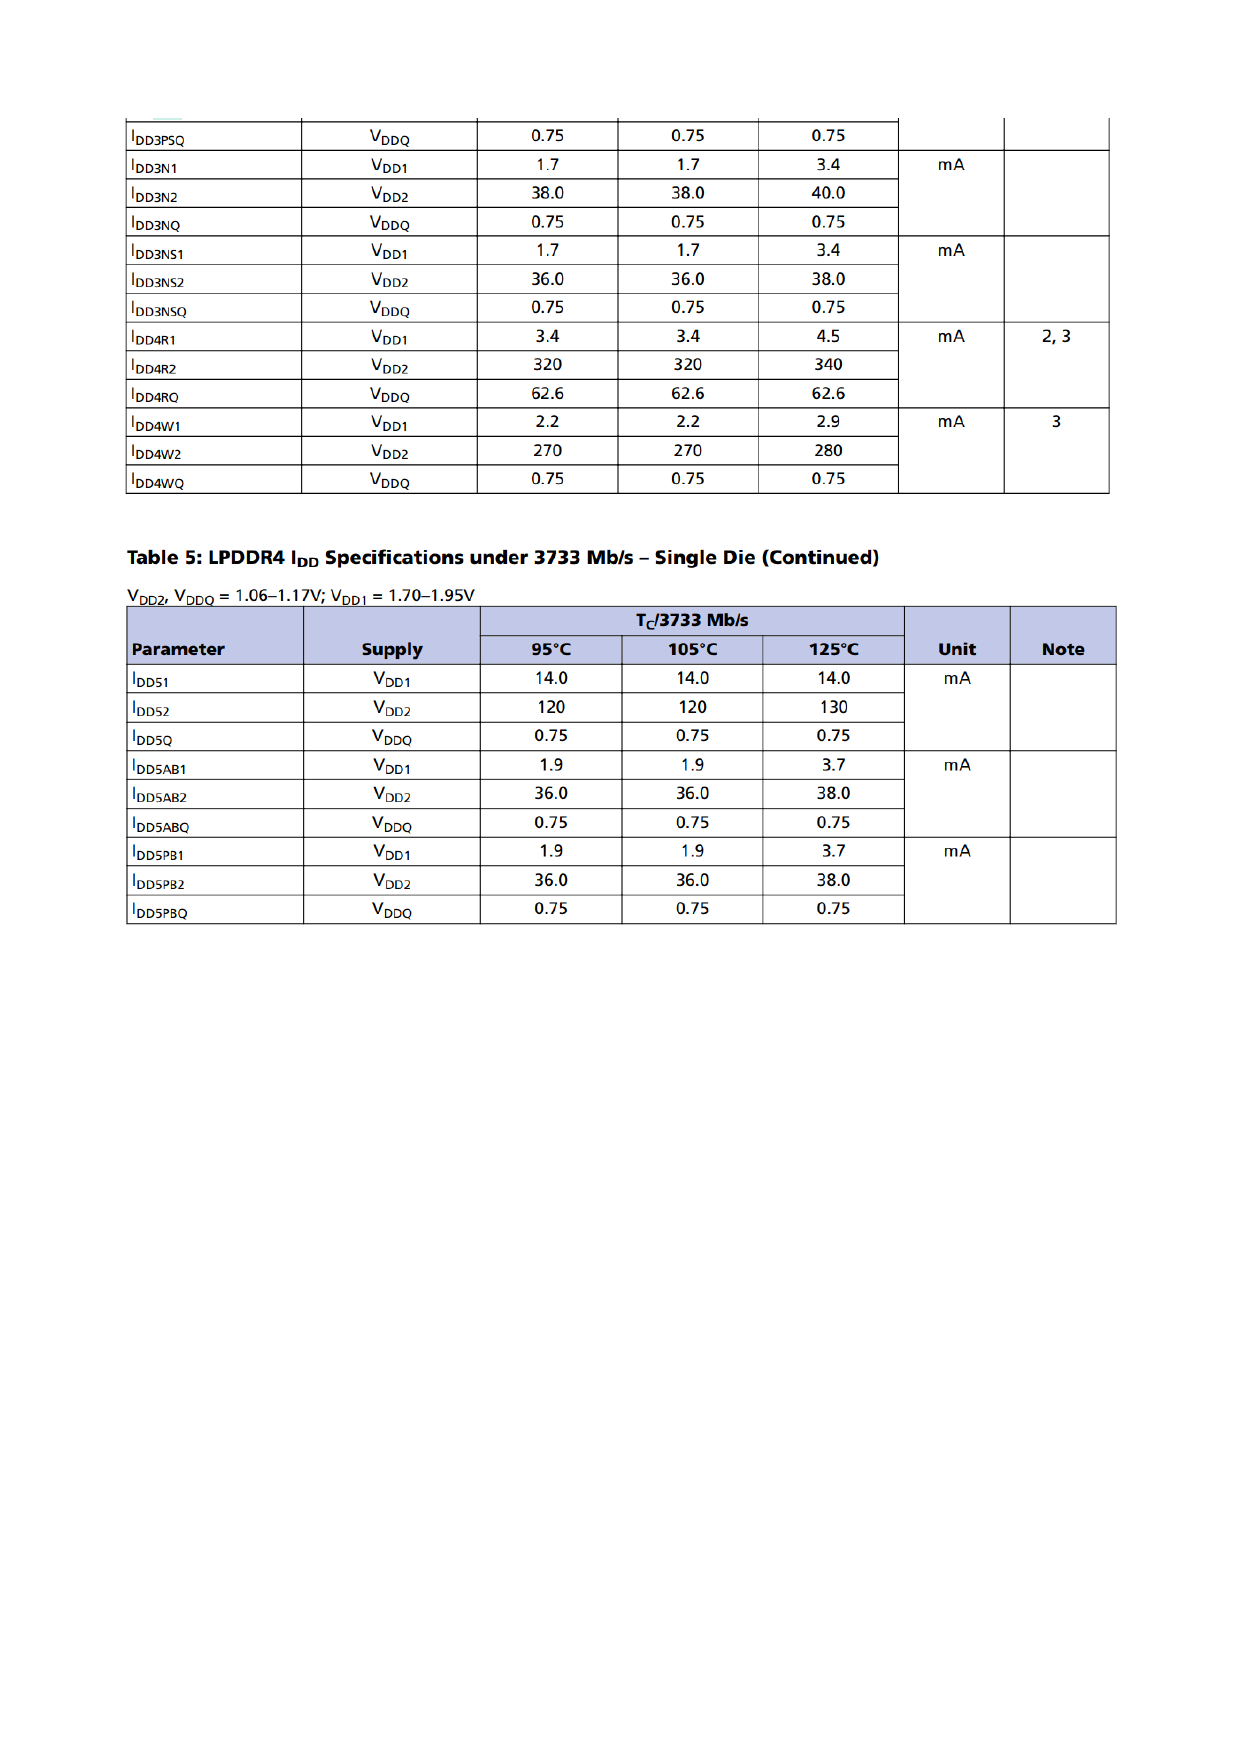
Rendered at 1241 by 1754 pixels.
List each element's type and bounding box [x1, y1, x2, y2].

picture [118, 118, 1123, 498]
picture [118, 543, 1123, 935]
